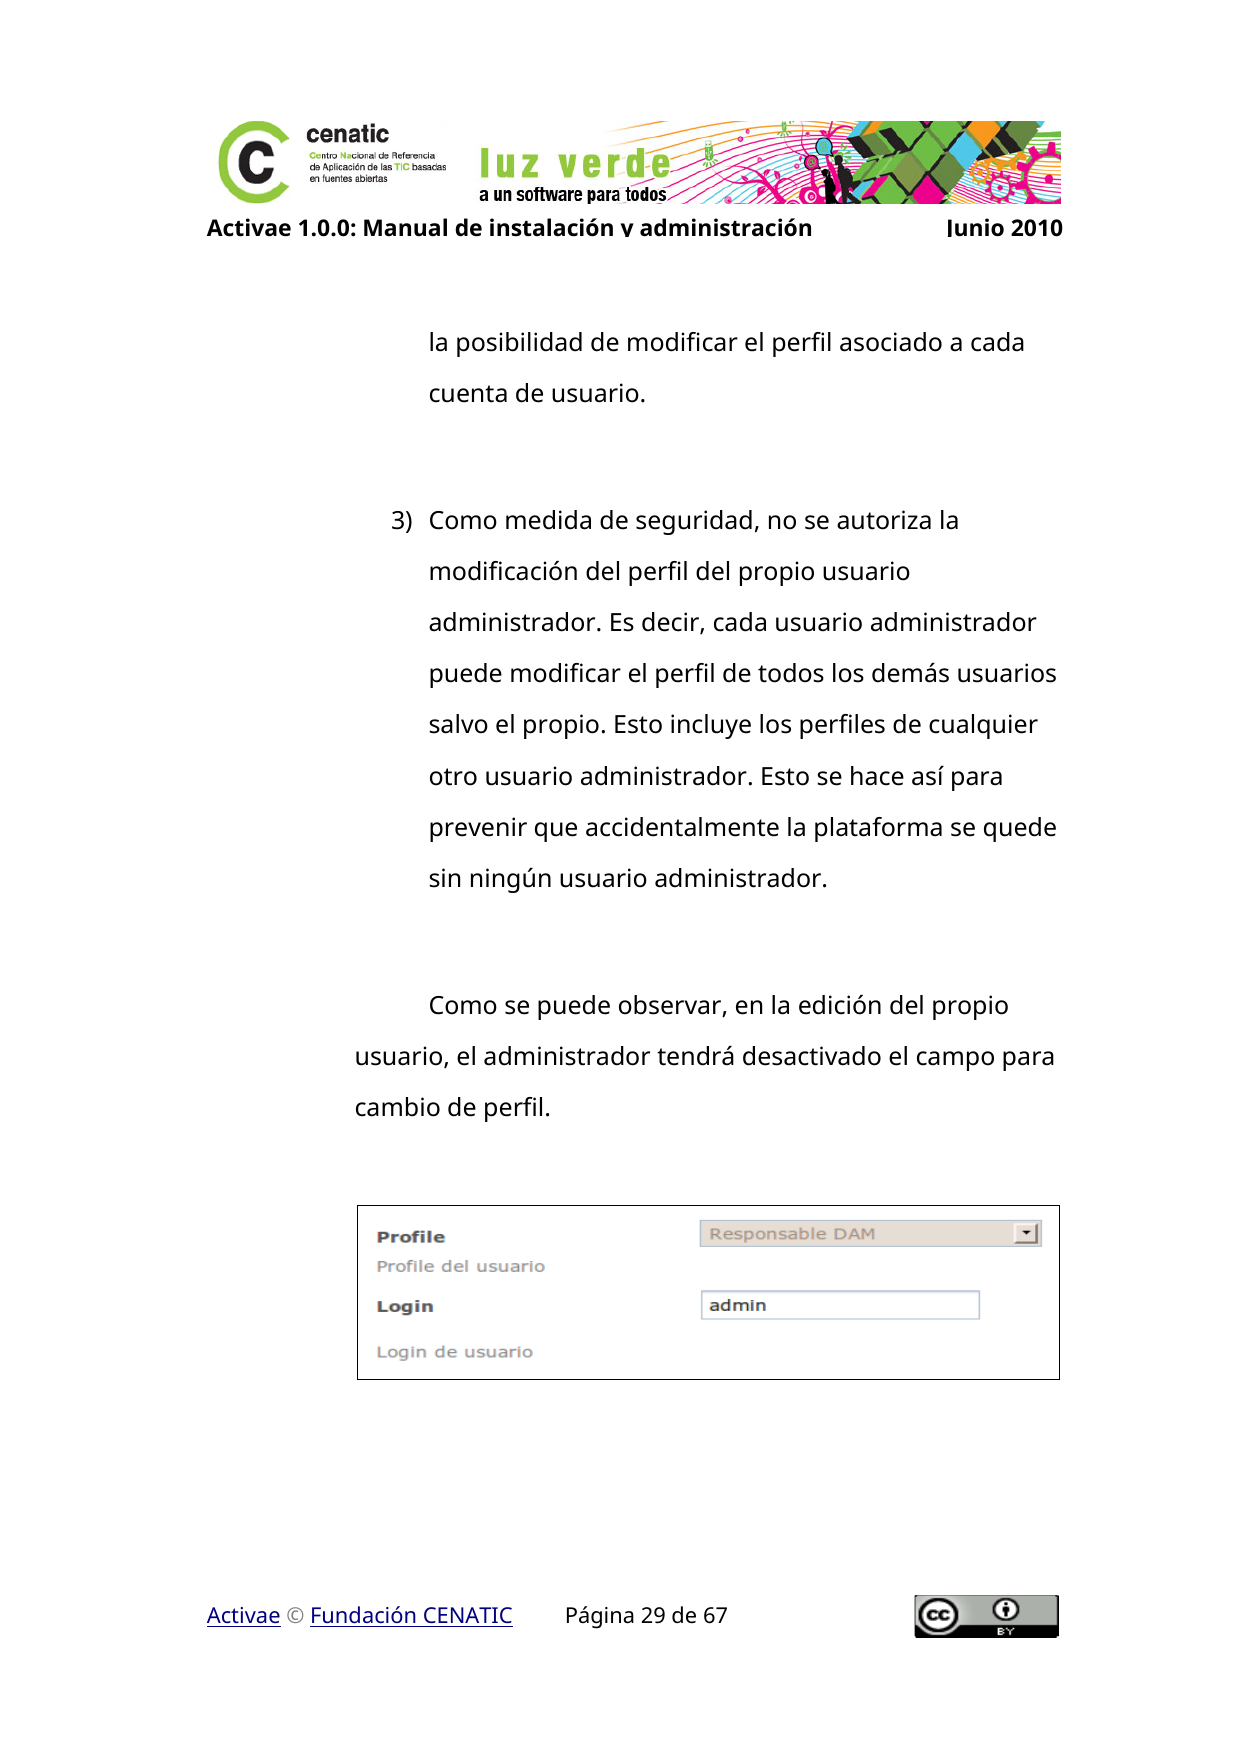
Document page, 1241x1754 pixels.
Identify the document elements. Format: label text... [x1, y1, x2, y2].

list la posibilidad de modificar el perfil asociado a cada cuenta de usuario. [391, 325, 1063, 410]
picture [359, 1208, 1057, 1377]
text Como se puede observar, en la edición del propio usuario, el administrador tendrá desactivado el campo para cambio de perfil. [354, 987, 1063, 1123]
list Como medida de seguridad, no se autoriza la modificación del perfil del propio usuario administrador. Es decir, cada usuario administrador puede modificar el perfil de todos los demás usuarios salvo el propio. Esto incluye los perfiles de cualquier otro usuario administrador. Esto se hace así para prevenir que accidentalmente la plataforma se quede sin ningún usuario administrador. [391, 503, 1063, 894]
picture [211, 121, 1061, 204]
picture [914, 1595, 1059, 1638]
